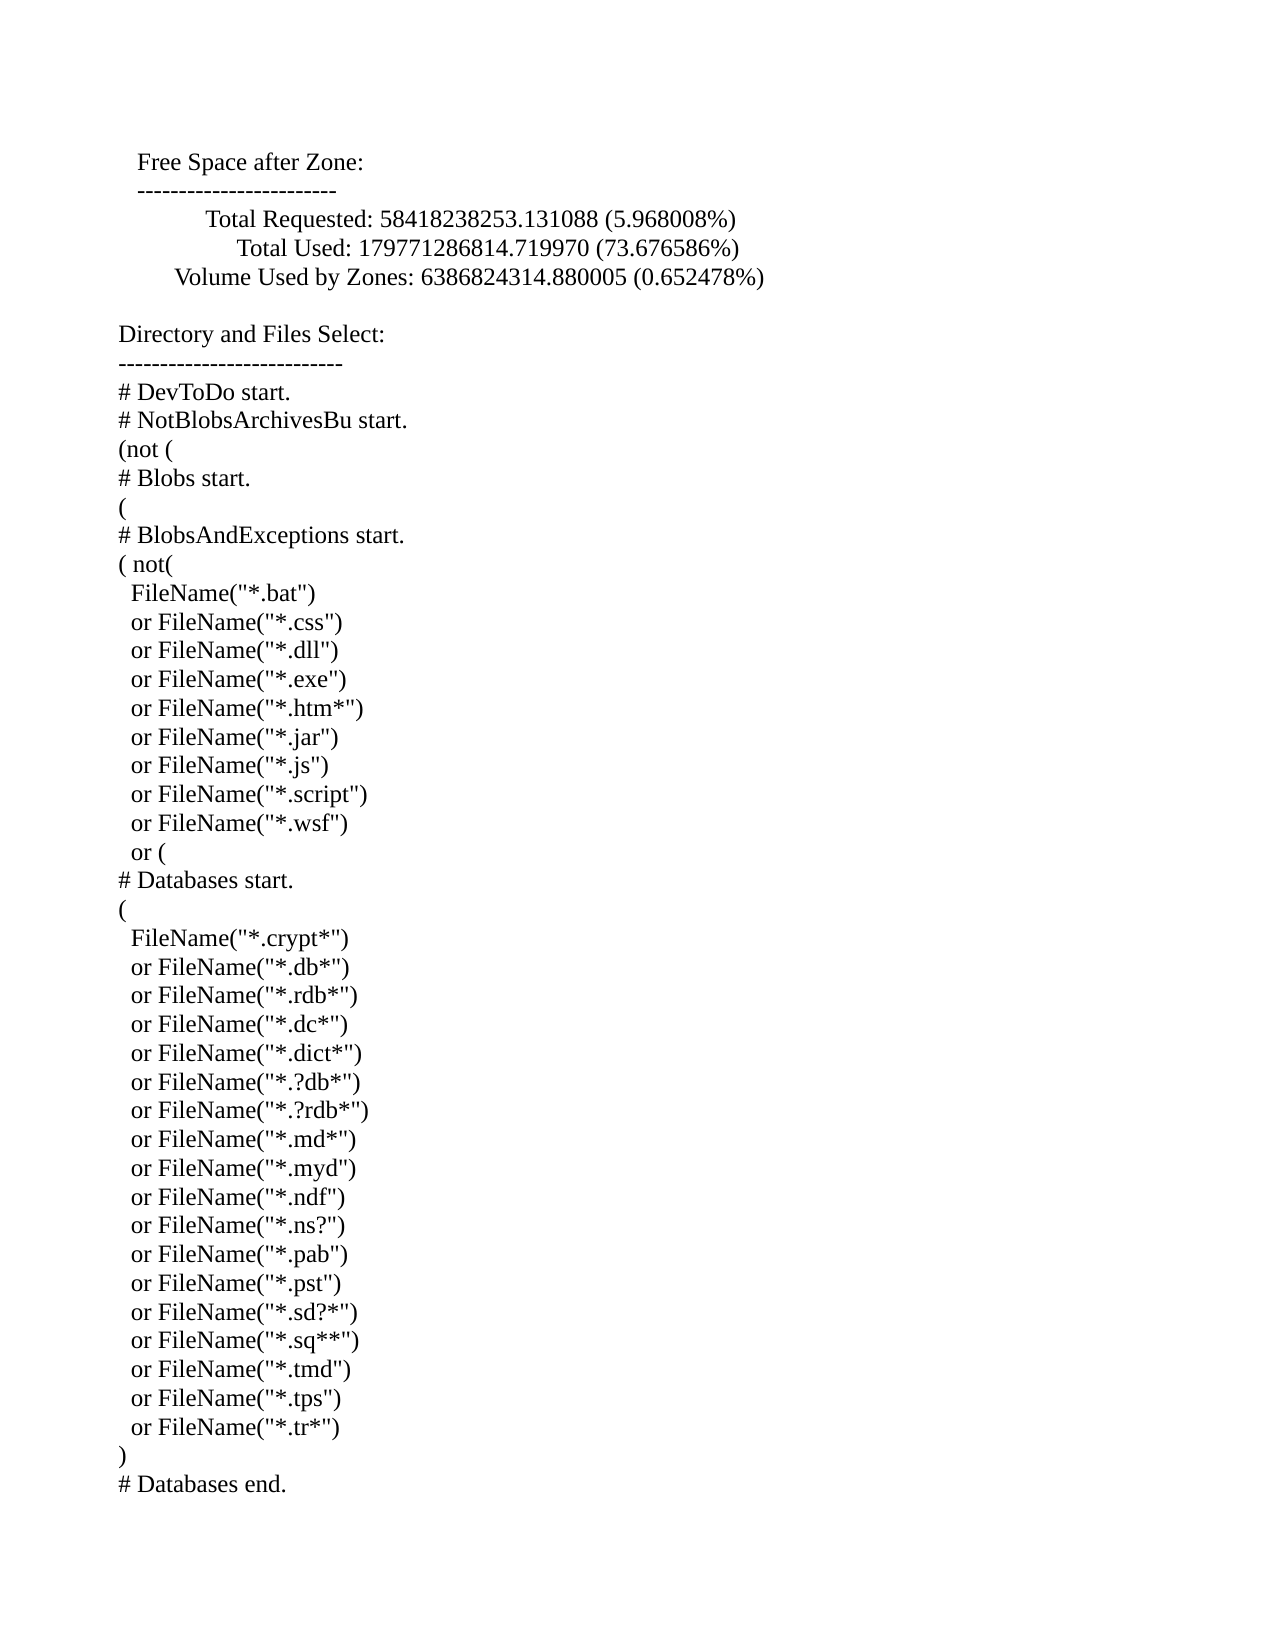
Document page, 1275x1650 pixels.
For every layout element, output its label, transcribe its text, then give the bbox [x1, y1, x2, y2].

text # Blobs start. [118, 463, 1157, 492]
text or FileName("*.?rdb*") [118, 1096, 1157, 1124]
text # NotBlobsArchivesBu start. [118, 406, 1157, 434]
text Volume Used by Zones: 6386824314.880005 (0.652478%) [118, 262, 1157, 291]
text ------------------------ [118, 176, 1157, 204]
text or FileName("*.md*") [118, 1124, 1157, 1153]
text (not ( [118, 434, 1157, 463]
text or FileName("*.htm*") [118, 693, 1157, 722]
text or FileName("*.js") [118, 751, 1157, 779]
text --------------------------- [118, 348, 1157, 377]
text or FileName("*.exe") [118, 664, 1157, 693]
text or FileName("*.tmd") [118, 1354, 1157, 1383]
text or FileName("*.rdb*") [118, 981, 1157, 1009]
text or FileName("*.ndf") [118, 1182, 1157, 1211]
text or FileName("*.pst") [118, 1268, 1157, 1297]
text or FileName("*.dc*") [118, 1009, 1157, 1038]
text or FileName("*.db*") [118, 952, 1157, 981]
text FileName("*.bat") [118, 578, 1157, 607]
text ) [118, 1441, 1157, 1469]
text Directory and Files Select: [118, 319, 1157, 348]
text or FileName("*.sd?*") [118, 1297, 1157, 1326]
text ( not( [118, 549, 1157, 578]
text # Databases end. [118, 1469, 1157, 1498]
text # DevToDo start. [118, 377, 1157, 406]
text or FileName("*.wsf") [118, 808, 1157, 837]
text or FileName("*.ns?") [118, 1211, 1157, 1239]
text Total Used: 179771286814.719970 (73.676586%) [118, 233, 1157, 262]
text ( [118, 492, 1157, 521]
text or ( [118, 837, 1157, 866]
text Free Space after Zone: [118, 147, 1157, 176]
text or FileName("*.sq**") [118, 1326, 1157, 1354]
text FileName("*.crypt*") [118, 923, 1157, 952]
text Total Requested: 58418238253.131088 (5.968008%) [118, 204, 1157, 233]
text or FileName("*.tr*") [118, 1412, 1157, 1441]
text or FileName("*.dll") [118, 636, 1157, 664]
text or FileName("*.tps") [118, 1383, 1157, 1412]
text or FileName("*.css") [118, 607, 1157, 636]
text or FileName("*.pab") [118, 1239, 1157, 1268]
text or FileName("*.dict*") [118, 1038, 1157, 1067]
text or FileName("*.myd") [118, 1153, 1157, 1182]
text or FileName("*.jar") [118, 722, 1157, 751]
text or FileName("*.?db*") [118, 1067, 1157, 1096]
text # BlobsAndExceptions start. [118, 521, 1157, 549]
text # Databases start. [118, 866, 1157, 894]
text or FileName("*.script") [118, 779, 1157, 808]
text ( [118, 894, 1157, 923]
